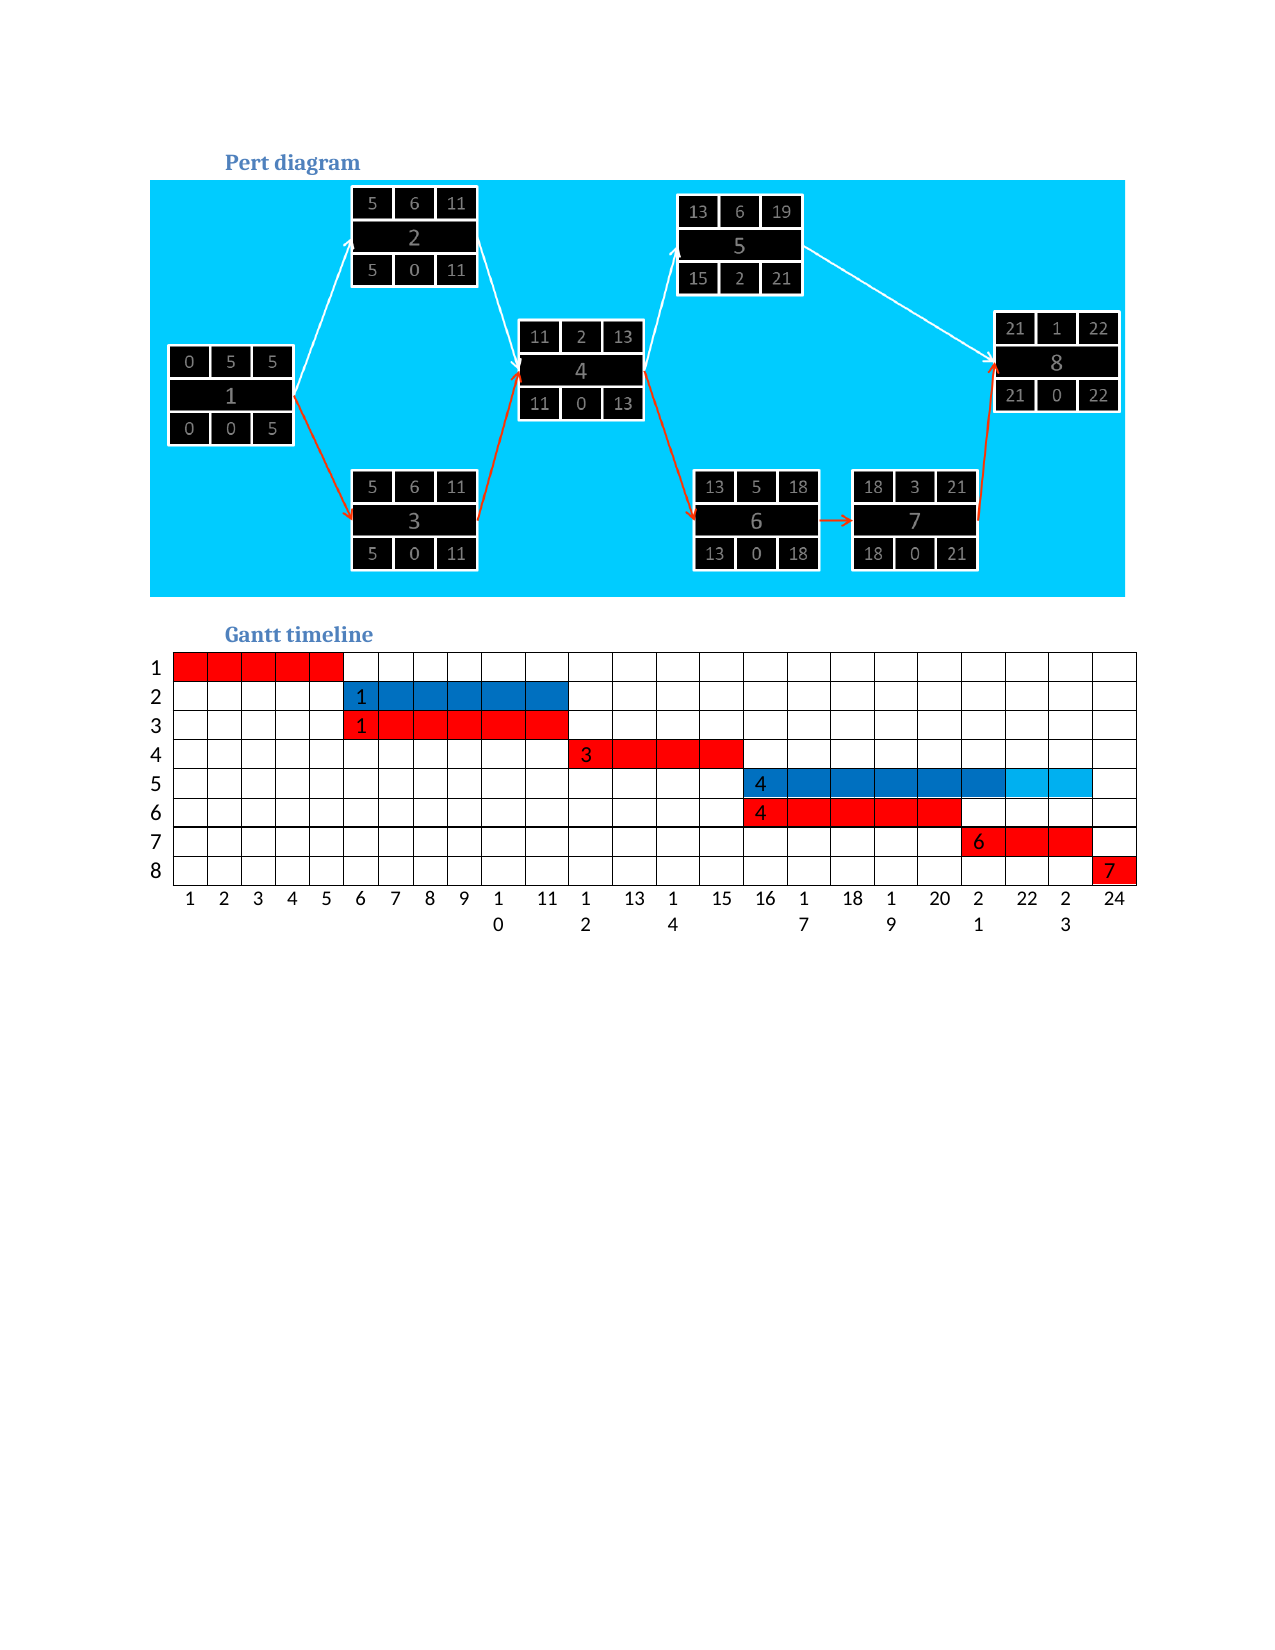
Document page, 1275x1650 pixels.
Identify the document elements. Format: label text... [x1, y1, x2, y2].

table_cell [831, 857, 874, 884]
table_cell [448, 828, 481, 856]
table_cell [788, 711, 830, 739]
table_cell [831, 828, 874, 856]
table_cell [657, 711, 699, 739]
table_cell [657, 857, 699, 884]
picture [689, 470, 981, 571]
picture [984, 311, 1120, 412]
table_cell [788, 740, 830, 768]
table_cell [526, 857, 568, 884]
table_cell [1006, 682, 1048, 710]
table_header [174, 653, 207, 681]
picture [514, 319, 647, 421]
table_cell [242, 711, 275, 739]
table_cell [1006, 799, 1048, 826]
table_cell [744, 828, 787, 856]
table_cell [700, 740, 743, 768]
table_cell [613, 682, 656, 710]
table_cell [569, 769, 612, 797]
table_cell [1093, 828, 1136, 856]
table_cell [276, 799, 309, 826]
table_cell [242, 828, 275, 856]
table_cell [788, 682, 830, 710]
table_header [414, 653, 447, 681]
table_cell [414, 828, 447, 856]
table_cell 9 [447, 886, 482, 936]
table_cell [276, 769, 309, 797]
table_cell 1 [173, 886, 207, 936]
table_cell [276, 857, 309, 884]
table_cell [657, 828, 699, 856]
table_cell [569, 682, 612, 710]
table_cell [613, 711, 656, 739]
table_cell [379, 711, 413, 739]
table_cell [448, 740, 481, 768]
table_cell [700, 682, 743, 710]
table_cell 8 [413, 886, 447, 936]
table_header [962, 653, 1005, 681]
table_cell 6 [139, 798, 173, 826]
table_cell 1 [344, 711, 378, 739]
table_cell [613, 769, 656, 797]
table_cell [1006, 711, 1048, 739]
table_cell [1049, 740, 1092, 768]
table_cell [208, 769, 241, 797]
table_cell [526, 799, 568, 826]
table_cell [276, 740, 309, 768]
table_cell [174, 740, 207, 768]
table_cell [744, 682, 787, 710]
table_header [482, 653, 525, 681]
table_header [744, 653, 787, 681]
table_cell 20 [918, 886, 962, 936]
table_cell [310, 740, 343, 768]
table_cell [482, 682, 525, 710]
table_header [700, 653, 743, 681]
table_cell [918, 857, 961, 884]
table_cell 13 [613, 886, 656, 936]
table_cell [310, 711, 343, 739]
table_cell [788, 828, 830, 856]
table_cell [448, 711, 481, 739]
table_cell [482, 857, 525, 884]
table_cell 16 [743, 886, 787, 936]
table_cell [379, 682, 413, 710]
table_cell [700, 828, 743, 856]
table_header [569, 653, 612, 681]
table_cell [526, 769, 568, 797]
table_cell [448, 799, 481, 826]
table_cell [1093, 682, 1136, 710]
table_cell [1006, 769, 1048, 797]
table_cell [918, 799, 961, 826]
picture [347, 186, 480, 287]
table_cell [208, 740, 241, 768]
table_cell [875, 828, 917, 856]
table_cell 6 [344, 886, 379, 936]
table_cell [1006, 857, 1048, 884]
table_cell 18 [831, 886, 874, 936]
table_header [613, 653, 656, 681]
table_cell [242, 682, 275, 710]
table_cell [139, 885, 173, 936]
table_cell 1 [344, 682, 378, 710]
table_cell [379, 828, 413, 856]
picture [347, 470, 481, 571]
table_cell [208, 857, 241, 884]
table_cell [918, 682, 961, 710]
table_cell [744, 740, 787, 768]
table_cell [344, 857, 378, 884]
table_cell 7 [1093, 857, 1136, 884]
table_cell [962, 682, 1005, 710]
table_cell [344, 769, 378, 797]
table_cell [613, 799, 656, 826]
table_header [448, 653, 481, 681]
table_cell 3 [139, 710, 173, 739]
table_cell [276, 682, 309, 710]
table_cell [918, 740, 961, 768]
table_cell [242, 857, 275, 884]
table_cell 8 [139, 856, 173, 884]
table_header [242, 653, 275, 681]
table_cell [414, 711, 447, 739]
table_cell [962, 799, 1005, 826]
table_cell [744, 857, 787, 884]
table_header [875, 653, 917, 681]
table_cell [831, 769, 874, 797]
table_cell [657, 740, 699, 768]
table_header [657, 653, 699, 681]
table_cell 5 [310, 886, 344, 936]
table_cell [414, 857, 447, 884]
table_header [831, 653, 874, 681]
table_cell [962, 711, 1005, 739]
table_cell [875, 799, 917, 826]
table_cell 12 [569, 886, 612, 936]
table_cell [174, 769, 207, 797]
picture [168, 345, 298, 446]
table_cell [831, 711, 874, 739]
table_cell 2 [207, 886, 241, 936]
table_cell 4 [744, 799, 787, 826]
table_cell [242, 769, 275, 797]
table_cell [208, 799, 241, 826]
table_header [526, 653, 568, 681]
table_cell [414, 769, 447, 797]
table_cell [526, 828, 568, 856]
table_cell [1049, 828, 1092, 856]
table_cell [1049, 711, 1092, 739]
table_cell [1093, 769, 1136, 797]
table_cell 4 [276, 886, 310, 936]
table_cell [174, 711, 207, 739]
table_cell [700, 769, 743, 797]
table_cell [1006, 828, 1048, 856]
table_cell [613, 828, 656, 856]
table_cell [657, 799, 699, 826]
table_header [1006, 653, 1048, 681]
table_cell 22 [1005, 886, 1049, 936]
table_cell [448, 682, 481, 710]
table_cell [414, 799, 447, 826]
table_cell [174, 682, 207, 710]
table_cell [379, 799, 413, 826]
table_header [379, 653, 413, 681]
table_cell [962, 769, 1005, 797]
table_cell [276, 711, 309, 739]
table_cell 7 [379, 886, 413, 936]
table_cell [242, 799, 275, 826]
table_cell [1049, 769, 1092, 797]
table_cell [657, 769, 699, 797]
table_cell [700, 857, 743, 884]
table_cell 23 [1049, 886, 1092, 936]
table_cell [414, 740, 447, 768]
table_cell [208, 682, 241, 710]
table_cell [379, 769, 413, 797]
table_cell [657, 682, 699, 710]
table_cell [379, 740, 413, 768]
table_cell [174, 799, 207, 826]
table_cell 2 [139, 681, 173, 710]
table_cell [242, 740, 275, 768]
table_cell [448, 769, 481, 797]
table_cell [414, 682, 447, 710]
table_cell [174, 828, 207, 856]
table_cell 6 [962, 828, 1005, 856]
table_cell [310, 857, 343, 884]
table_cell 3 [241, 886, 276, 936]
table_cell 7 [139, 826, 173, 856]
table_cell [788, 769, 830, 797]
table_cell [1093, 740, 1136, 768]
table_cell [526, 711, 568, 739]
table_cell 14 [656, 886, 700, 936]
table_cell [276, 828, 309, 856]
table_cell [569, 828, 612, 856]
subtitle Pert diagram [225, 150, 1125, 176]
table_header [788, 653, 830, 681]
table_cell 21 [962, 886, 1005, 936]
table_cell [310, 828, 343, 856]
table_cell [875, 682, 917, 710]
table_cell [526, 740, 568, 768]
table_cell [962, 740, 1005, 768]
table_cell [1049, 857, 1092, 884]
table_cell [310, 769, 343, 797]
table_header [918, 653, 961, 681]
subtitle Gantt timeline [225, 622, 1125, 648]
table_cell [700, 799, 743, 826]
table_cell [788, 857, 830, 884]
table_cell [344, 740, 378, 768]
table_cell [831, 799, 874, 826]
table_cell [700, 711, 743, 739]
table_cell [344, 828, 378, 856]
table_cell [962, 857, 1005, 884]
table_cell [482, 769, 525, 797]
table_cell [482, 828, 525, 856]
table_cell [831, 740, 874, 768]
table_cell [1049, 799, 1092, 826]
table_cell [875, 769, 917, 797]
table_cell [1093, 711, 1136, 739]
table_cell [1006, 740, 1048, 768]
table_header [344, 653, 378, 681]
table_cell [208, 828, 241, 856]
table_cell [918, 828, 961, 856]
table_cell [569, 799, 612, 826]
table_cell [482, 740, 525, 768]
table_header [276, 653, 309, 681]
table_cell 15 [700, 886, 743, 936]
table_cell 10 [482, 886, 525, 936]
table_cell [613, 740, 656, 768]
table_cell [526, 682, 568, 710]
table_cell [482, 799, 525, 826]
table_cell [875, 711, 917, 739]
table_cell [918, 769, 961, 797]
table_cell [918, 711, 961, 739]
table_cell 11 [525, 886, 569, 936]
table_cell [1049, 682, 1092, 710]
table_header [310, 653, 343, 681]
table_cell [831, 682, 874, 710]
table_cell [875, 857, 917, 884]
table_cell [482, 711, 525, 739]
table_cell [174, 857, 207, 884]
table_cell [310, 799, 343, 826]
table_cell 4 [744, 769, 787, 797]
table_cell 19 [874, 886, 918, 936]
table_header [1049, 653, 1092, 681]
table_cell [788, 799, 830, 826]
table_cell [208, 711, 241, 739]
table_cell 17 [787, 886, 831, 936]
table_cell [448, 857, 481, 884]
table_header [1093, 653, 1136, 681]
table_cell [744, 711, 787, 739]
table_cell [613, 857, 656, 884]
table_cell 4 [139, 739, 173, 768]
table_cell [569, 857, 612, 884]
table_cell [1093, 799, 1136, 826]
table_cell 3 [569, 740, 612, 768]
table_header 1 [139, 652, 173, 681]
table_cell [379, 857, 413, 884]
table_cell [344, 799, 378, 826]
table_cell [569, 711, 612, 739]
table_cell 5 [139, 768, 173, 797]
picture [673, 194, 804, 296]
table_cell [875, 740, 917, 768]
table_cell 24 [1093, 886, 1136, 936]
table_cell [310, 682, 343, 710]
table_header [208, 653, 241, 681]
